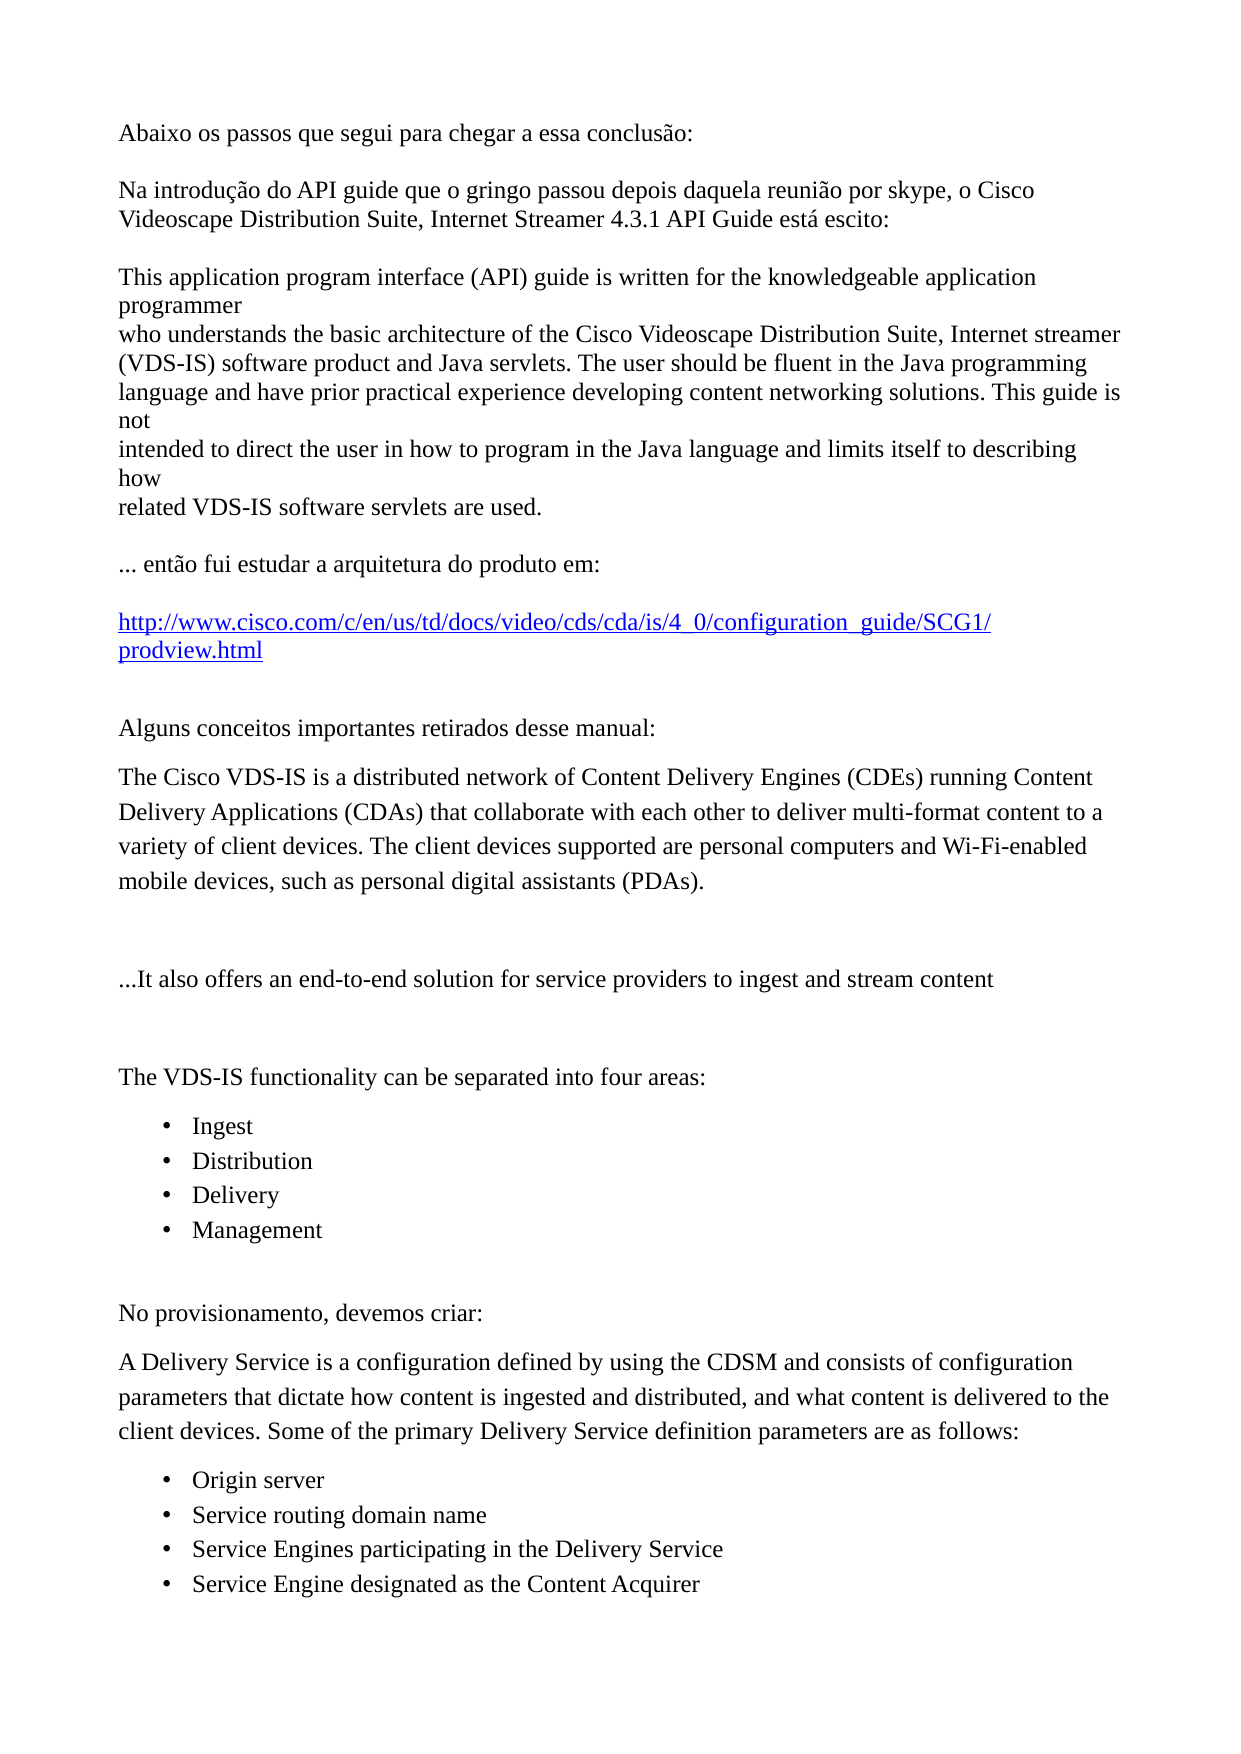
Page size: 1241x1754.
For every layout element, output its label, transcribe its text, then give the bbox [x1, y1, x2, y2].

list Service routing domain name [162, 1500, 1122, 1528]
list Distribution [162, 1146, 1122, 1174]
text Na introdução do API guide que o gringo passou depois daquela reunião por skype, o Cisco Videoscape Distribution Suite, Internet Streamer 4.3.1 API Guide está escito: This application program interface (API) guide is written for the knowledgeable application programmer who understands the basic architecture of the Cisco Videoscape Distribution Suite, Internet streamer (VDS-IS) software product and Java servlets. The user should be fluent in the Java programming language and have prior practical experience developing content networking solutions. This guide is not intended to direct the user in how to program in the Java language and limits itself to describing how related VDS-IS software servlets are used. [118, 176, 1122, 521]
text The Cisco VDS-IS is a distributed network of Content Delivery Engines (CDEs) running Content Delivery Applications (CDAs) that collaborate with each other to deliver multi-format content to a variety of client devices. The client devices supported are personal computers and Wi-Fi-enabled mobile devices, such as personal digital assistants (PDAs). [118, 762, 1122, 895]
list Ingest [162, 1111, 1122, 1140]
text A Delivery Service is a configuration defined by using the CDSM and consists of configuration parameters that dictate how content is ingested and distributed, and what content is delivered to the client devices. Some of the primary Delivery Service definition parameters are as follows: [118, 1347, 1122, 1445]
list Management [162, 1215, 1122, 1243]
list Service Engines participating in the Delivery Service [162, 1534, 1122, 1563]
list Service Engine designated as the Content Acquirer [162, 1569, 1122, 1597]
list Delivery [162, 1180, 1122, 1209]
text The VDS-IS functionality can be separated into four areas: [118, 1062, 1122, 1091]
text ...It also offers an end-to-end solution for service providers to ingest and stream content [118, 964, 1122, 993]
list Origin server [162, 1465, 1122, 1494]
text ... então fui estudar a arquitetura do produto em: http://www.cisco.com/c/en/us/td/docs/video/cds/cda/is/4_0/configuration_guide/SCG1/prodview.html [118, 521, 1122, 664]
text Alguns conceitos importantes retirados desse manual: [118, 713, 1122, 742]
text No provisionamento, devemos criar: [118, 1264, 1122, 1327]
text Abaixo os passos que segui para chegar a essa conclusão: [118, 118, 1122, 147]
